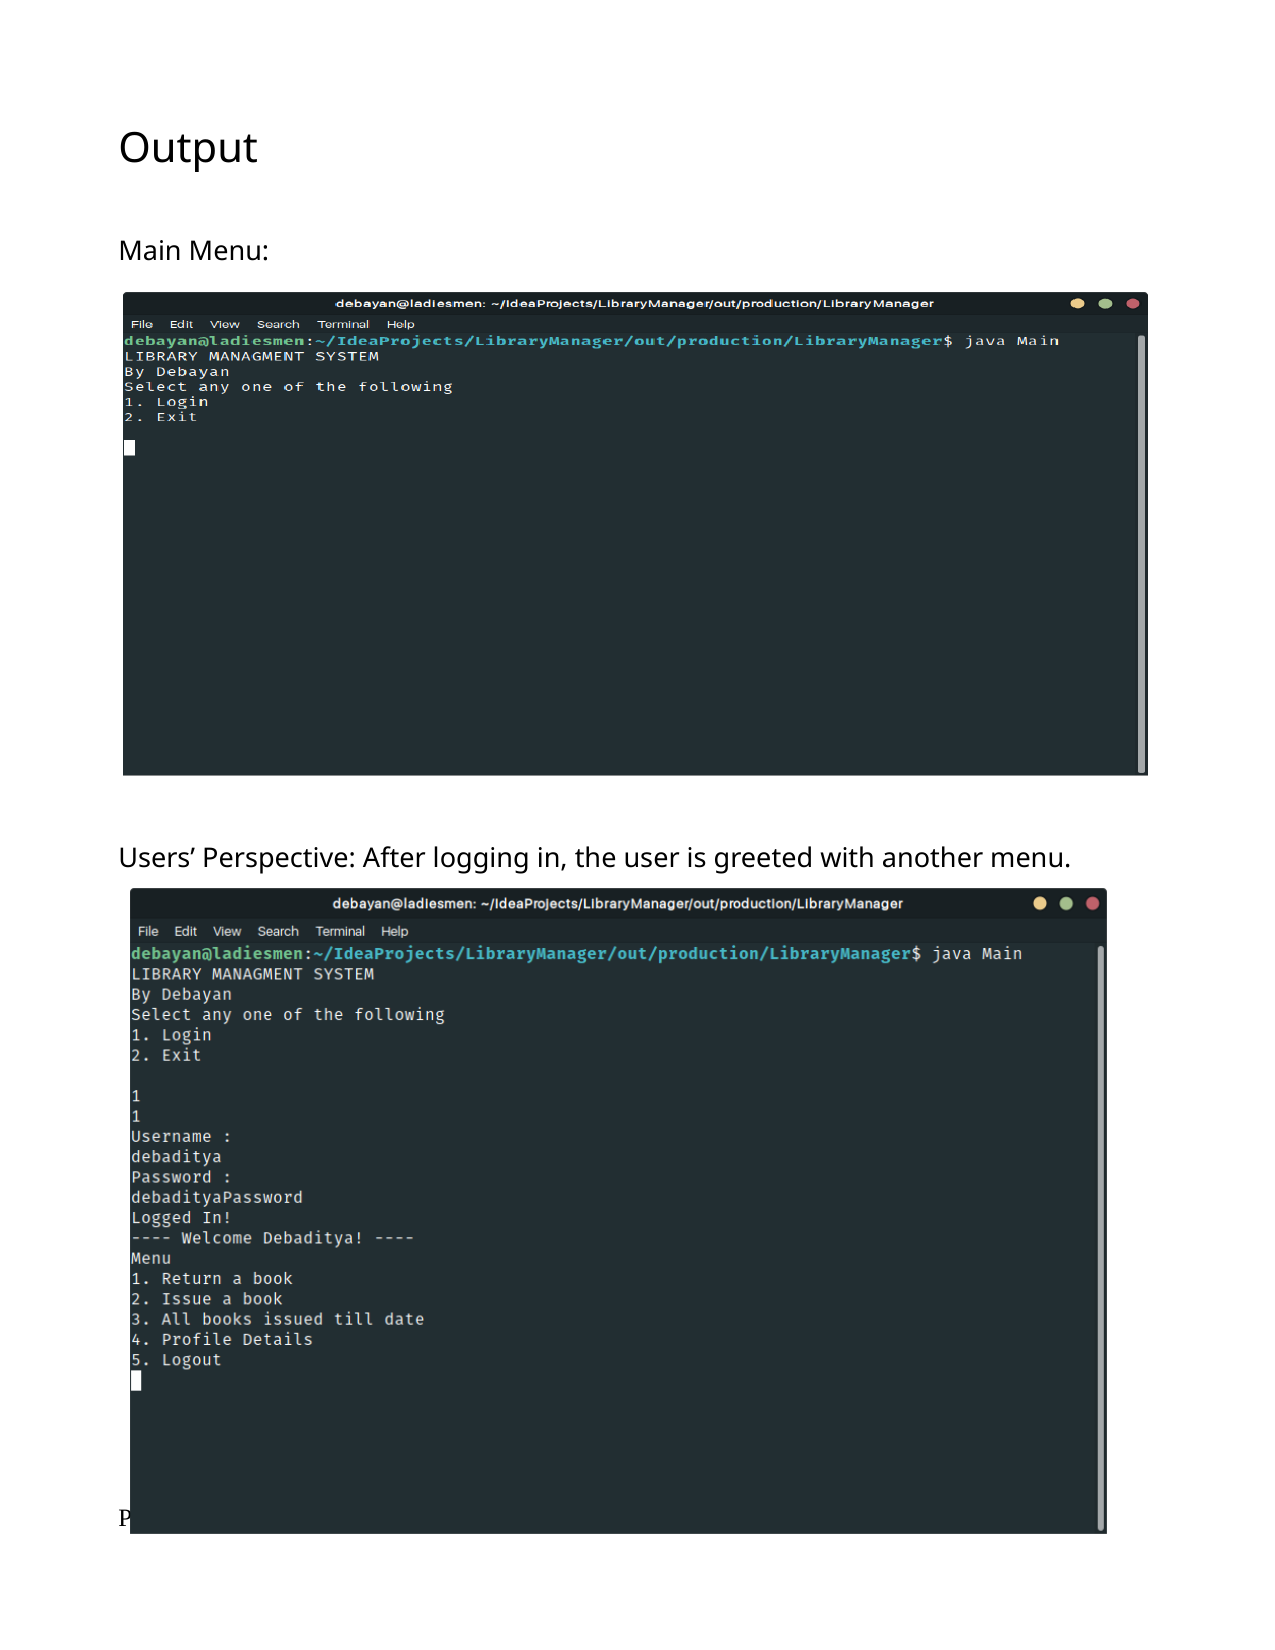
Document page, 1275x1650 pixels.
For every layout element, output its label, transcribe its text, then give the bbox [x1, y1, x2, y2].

text Main Menu: [118, 232, 1157, 268]
picture [125, 883, 1116, 1543]
picture [118, 288, 1158, 782]
text Output [118, 118, 1157, 175]
text Users’ Perspective: After logging in, the user is greeted with another menu. [118, 839, 1157, 876]
